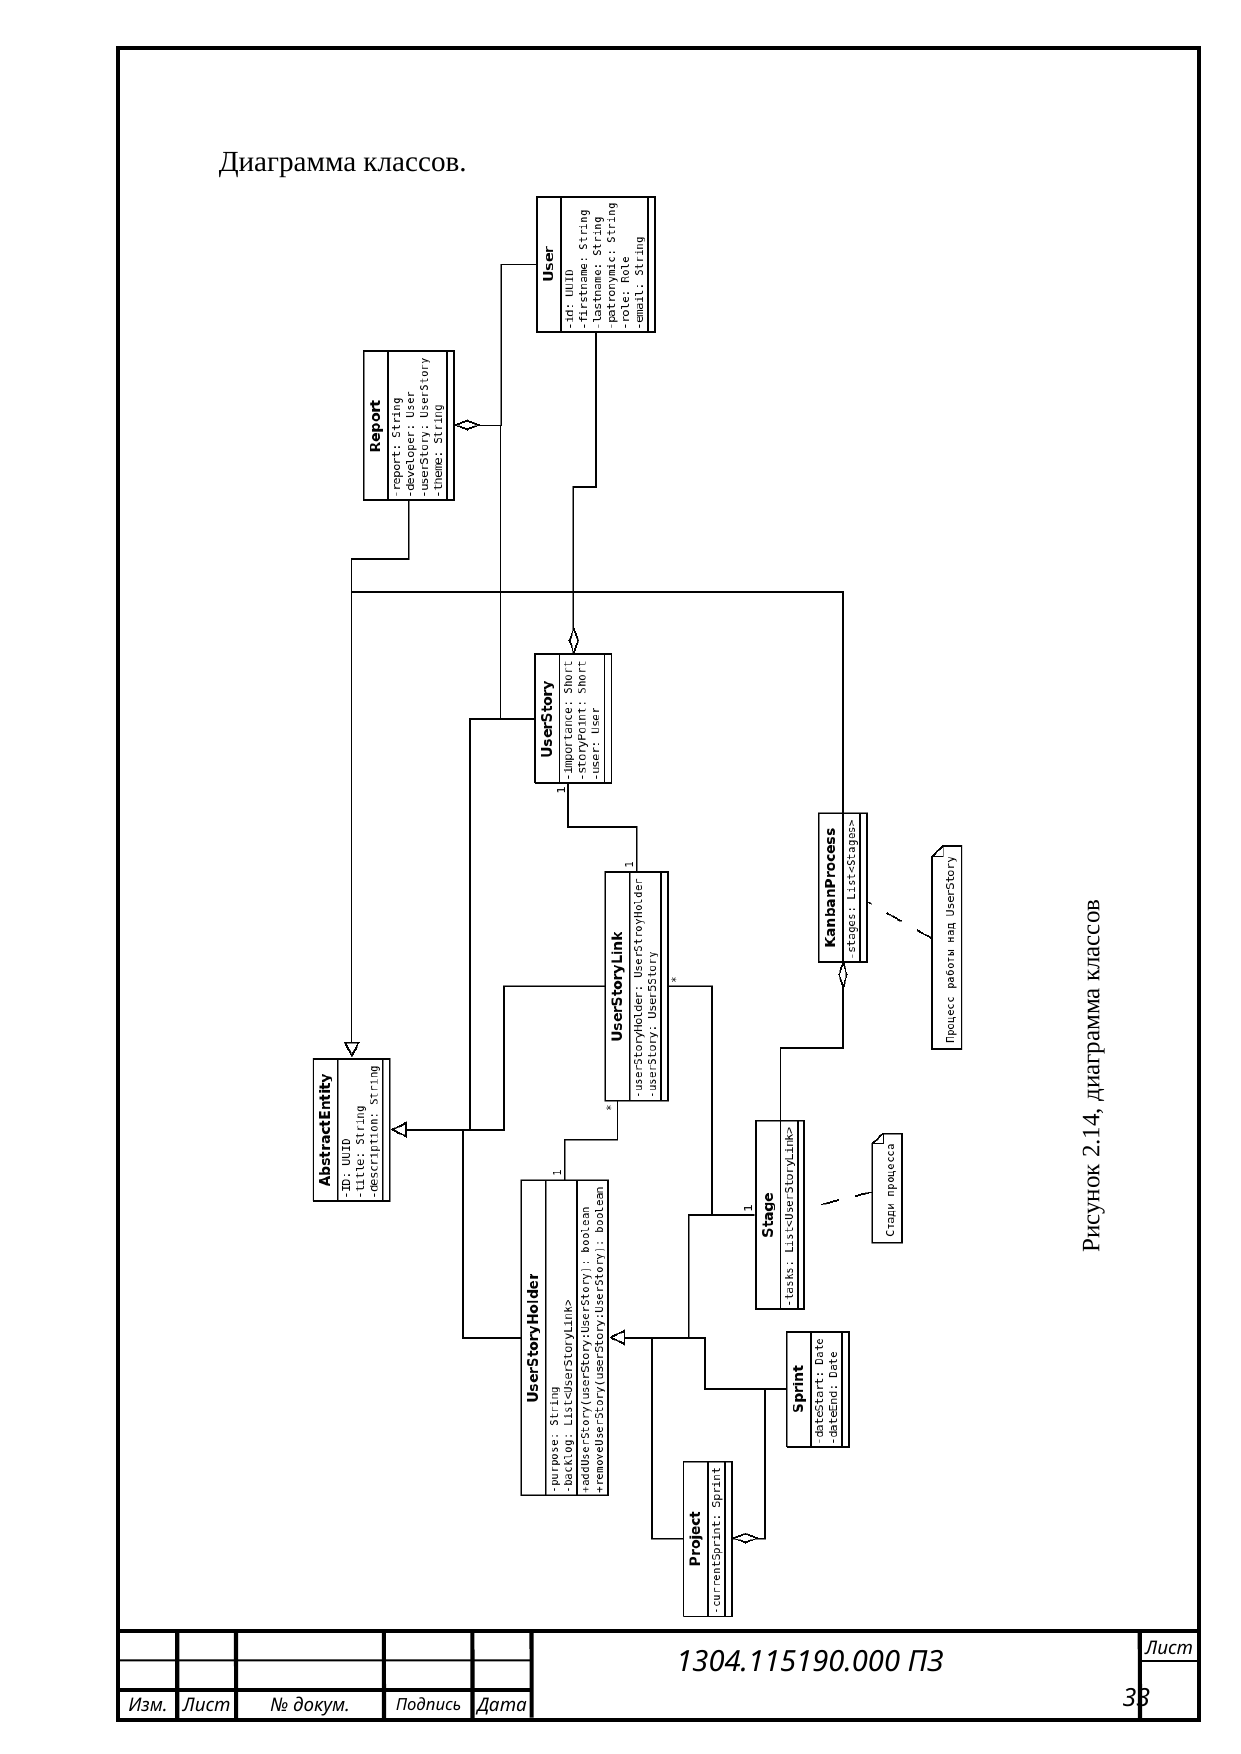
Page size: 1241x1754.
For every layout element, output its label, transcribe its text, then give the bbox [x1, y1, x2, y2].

picture [312, 194, 963, 1617]
text Диаграмма классов. [148, 144, 1157, 178]
